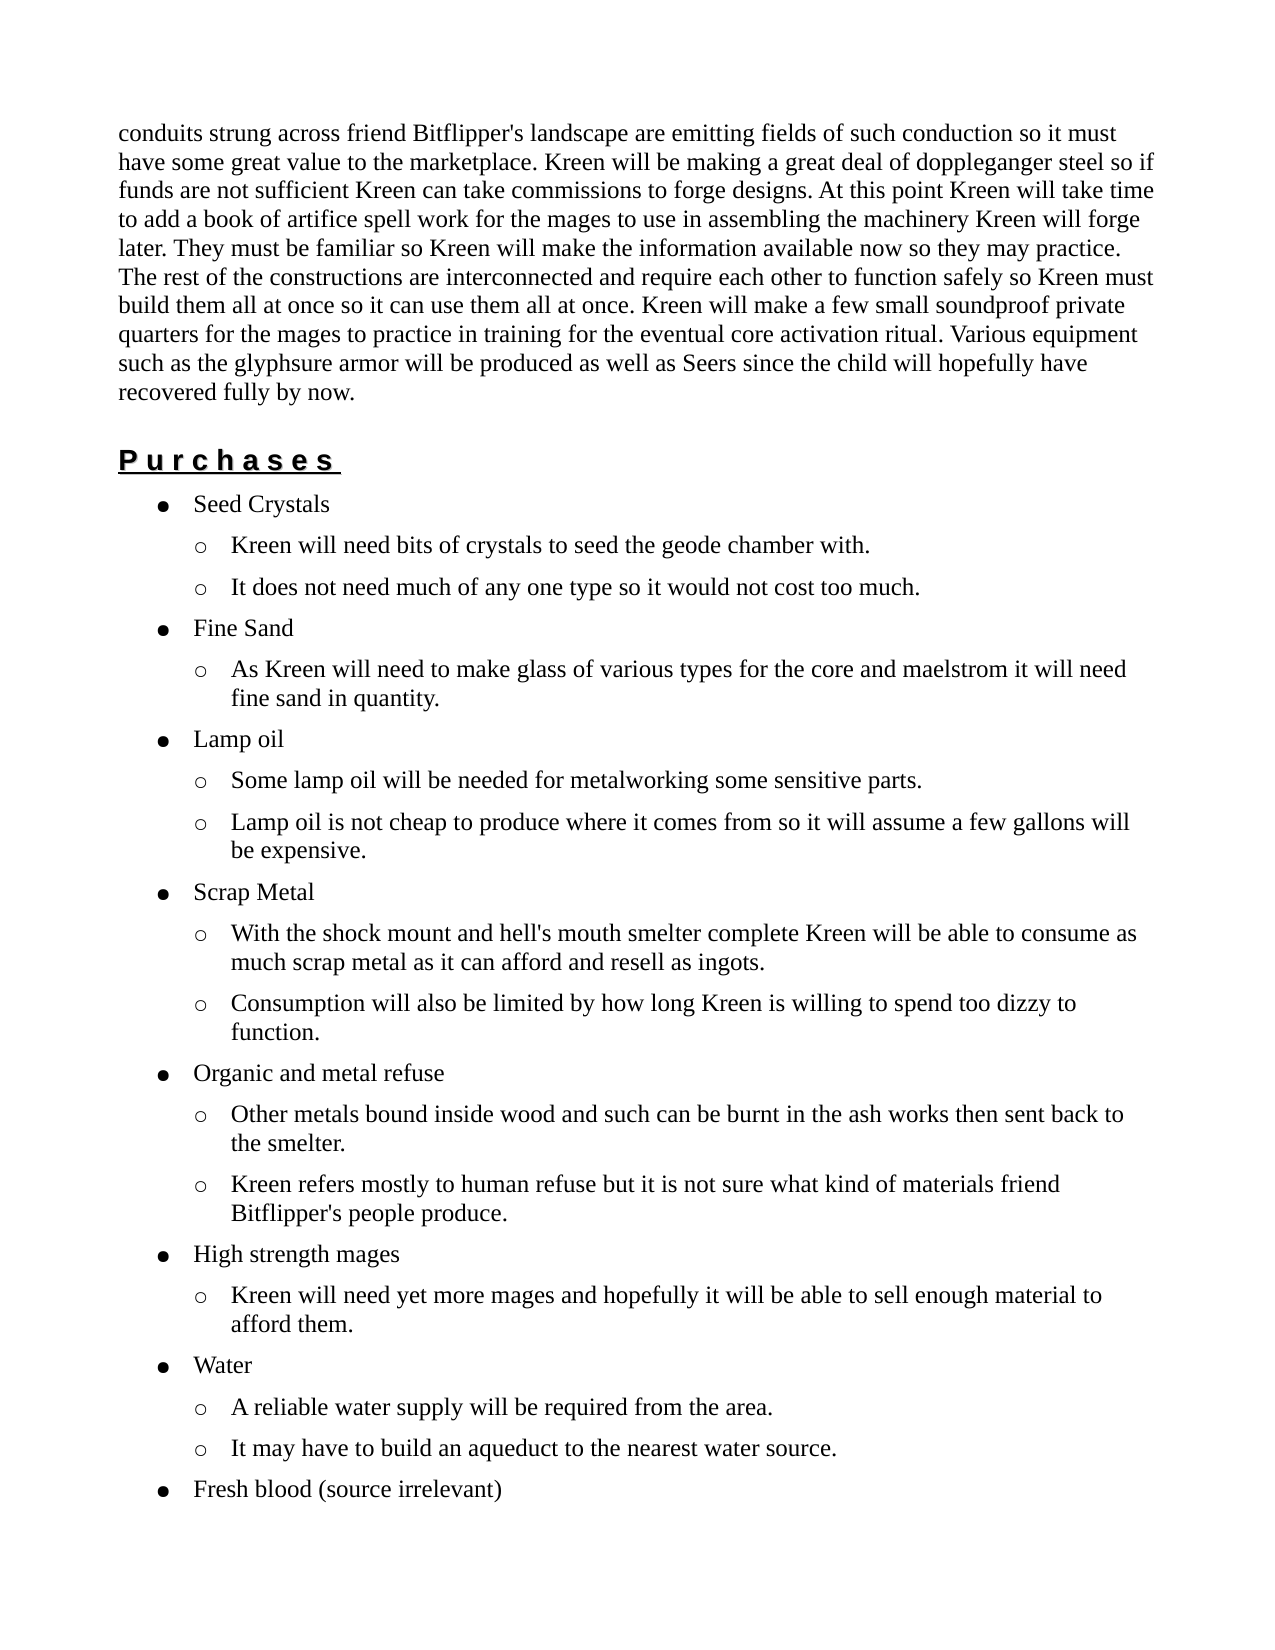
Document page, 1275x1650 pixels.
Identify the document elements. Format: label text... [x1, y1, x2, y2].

list Lamp oil is not cheap to produce where it comes from so it will assume a few gallons will be expensive. [193, 807, 1157, 864]
list Scrap Metal [156, 877, 1157, 905]
list Water [156, 1350, 1157, 1379]
list A reliable water supply will be required from the area. [193, 1392, 1157, 1420]
list Consumption will also be limited by how long Kreen is willing to spend too dizzy to function. [193, 988, 1157, 1045]
list It may have to build an aqueduct to the nearest water source. [193, 1433, 1157, 1462]
list Other metals bound inside wood and such can be burnt in the ash works then sent back to the smelter. [193, 1099, 1157, 1157]
list Lamp oil [156, 724, 1157, 753]
list High strength mages [156, 1239, 1157, 1268]
list With the shock mount and hell's mouth smelter complete Kreen will be able to consume as much scrap metal as it can afford and resell as ingots. [193, 918, 1157, 975]
list Kreen refers mostly to human refuse but it is not sure what kind of materials friend Bitflipper's people produce. [193, 1169, 1157, 1227]
list Fine Sand [156, 613, 1157, 642]
list Seed Crystals [156, 489, 1157, 518]
subtitle Purchases [118, 443, 1157, 477]
list Organic and metal refuse [156, 1058, 1157, 1087]
list Kreen will need yet more mages and hopefully it will be able to sell enough material to afford them. [193, 1280, 1157, 1338]
list As Kreen will need to make glass of various types for the core and maelstrom it will need fine sand in quantity. [193, 654, 1157, 712]
list Kreen will need bits of crystals to seed the geode chamber with. [193, 530, 1157, 559]
list It does not need much of any one type so it would not cost too much. [193, 572, 1157, 600]
list Fresh blood (source irrelevant) [156, 1474, 1157, 1503]
list Some lamp oil will be needed for metalworking some sensitive parts. [193, 765, 1157, 794]
text conduits strung across friend Bitflipper's landscape are emitting fields of such conduction so it must have some great value to the marketplace. Kreen will be making a great deal of doppleganger steel so if funds are not sufficient Kreen can take commissions to forge designs. At this point Kreen will take time to add a book of artifice spell work for the mages to use in assembling the machinery Kreen will forge later. They must be familiar so Kreen will make the information available now so they may practice. The rest of the constructions are interconnected and require each other to function safely so Kreen must build them all at once so it can use them all at once. Kreen will make a few small soundproof private quarters for the mages to practice in training for the eventual core activation ritual. Various equipment such as the glyphsure armor will be produced as well as Seers since the child will hopefully have recovered fully by now. [118, 118, 1157, 406]
